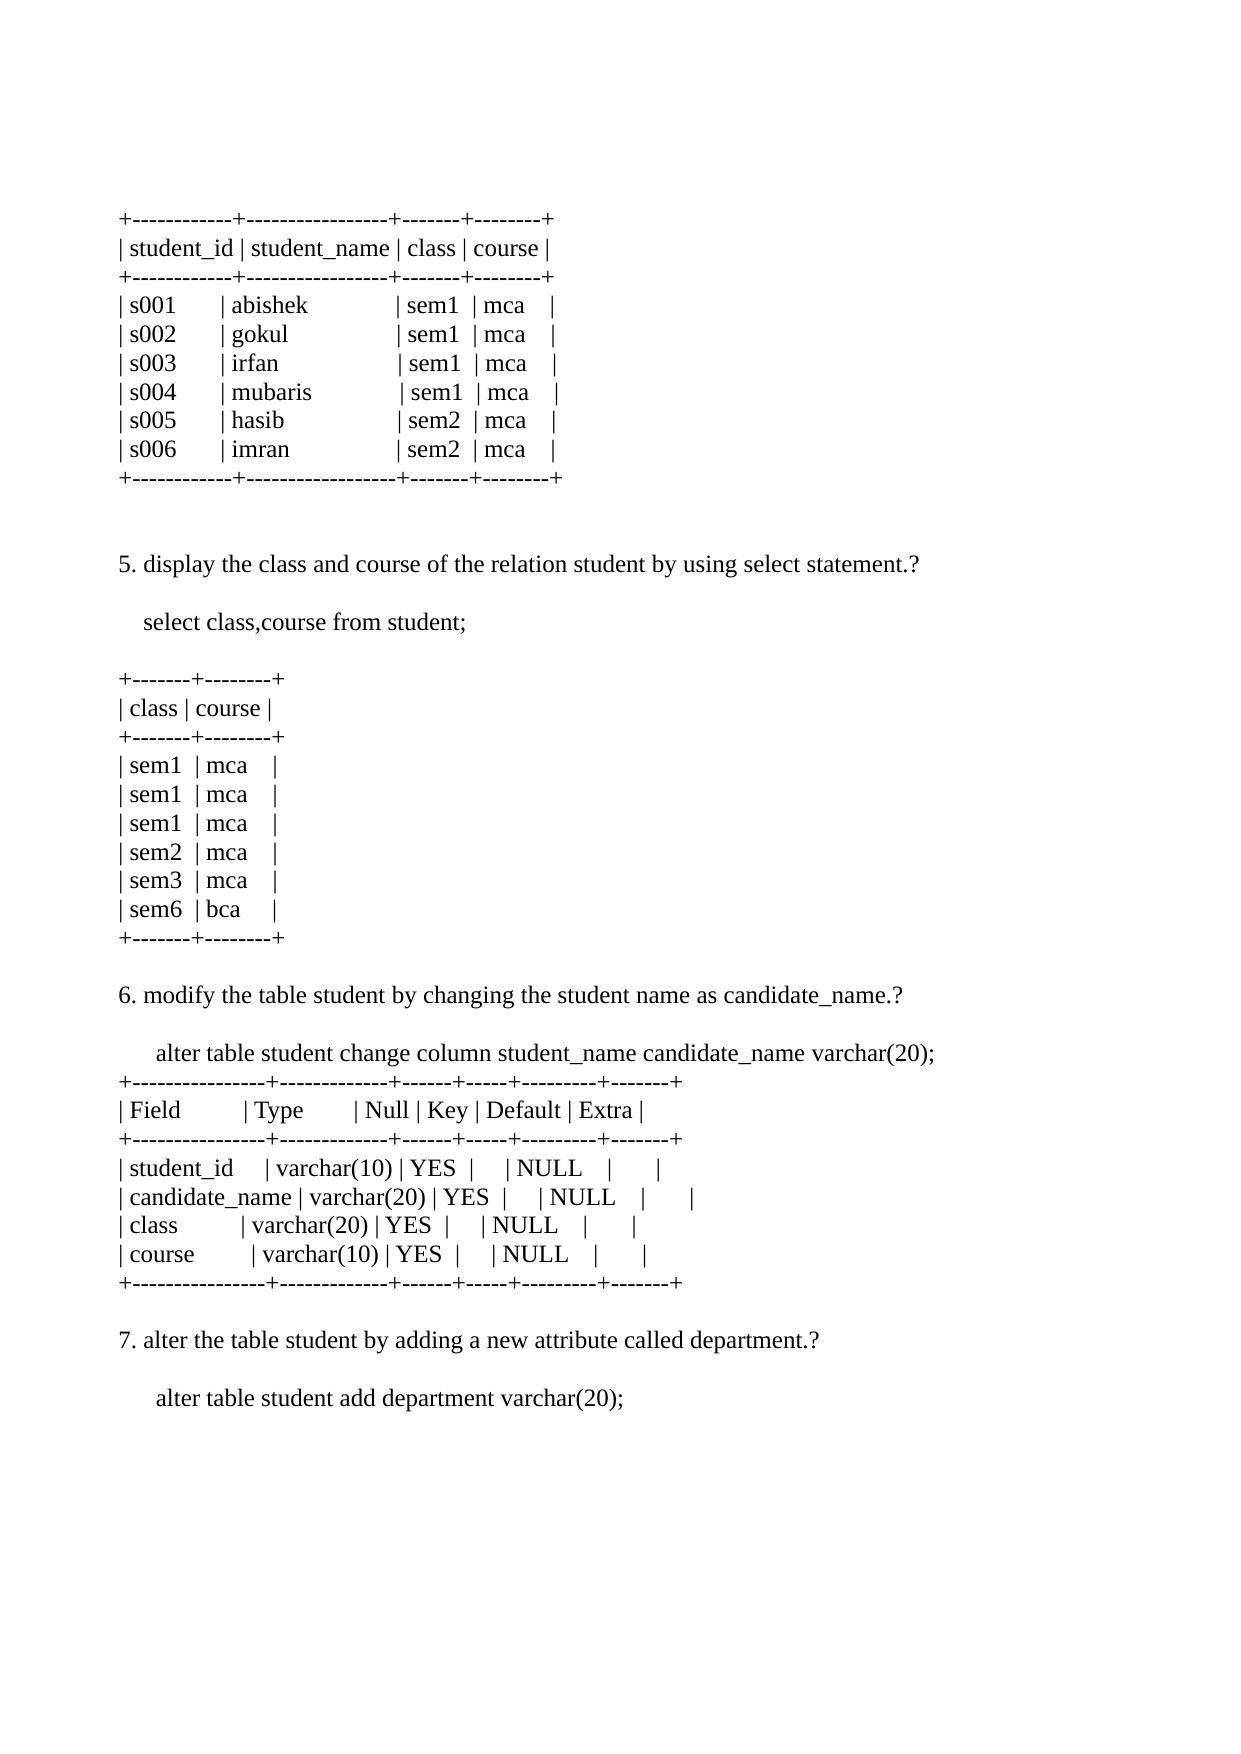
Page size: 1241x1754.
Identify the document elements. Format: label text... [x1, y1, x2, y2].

text | class | varchar(20) | YES | | NULL | | [118, 1211, 1122, 1239]
text | candidate_name | varchar(20) | YES | | NULL | | [118, 1182, 1122, 1211]
text 7. alter the table student by adding a new attribute called department.? [118, 1326, 1122, 1354]
text +------------+-----------------+-------+--------+ [118, 204, 1122, 233]
text | sem3 | mca | [118, 866, 1122, 894]
text | s006 | imran | sem2 | mca | [118, 434, 1122, 463]
text 5. display the class and course of the relation student by using select statement.? [118, 549, 1122, 578]
text | Field | Type | Null | Key | Default | Extra | [118, 1096, 1122, 1124]
text | sem2 | mca | [118, 837, 1122, 866]
text +----------------+-------------+------+-----+---------+-------+ [118, 1067, 1122, 1096]
text | class | course | [118, 693, 1122, 722]
text +-------+--------+ [118, 722, 1122, 751]
text alter table student add department varchar(20); [118, 1383, 1122, 1412]
text | s001 | abishek | sem1 | mca | [118, 291, 1122, 319]
text | sem6 | bca | [118, 894, 1122, 923]
text 6. modify the table student by changing the student name as candidate_name.? [118, 981, 1122, 1009]
text +-------+--------+ [118, 664, 1122, 693]
text +------------+------------------+-------+--------+ [118, 463, 1122, 492]
text | course | varchar(10) | YES | | NULL | | [118, 1239, 1122, 1268]
text +-------+--------+ [118, 923, 1122, 952]
text +----------------+-------------+------+-----+---------+-------+ [118, 1268, 1122, 1297]
text | s002 | gokul | sem1 | mca | [118, 319, 1122, 348]
text alter table student change column student_name candidate_name varchar(20); [118, 1038, 1122, 1067]
text | s004 | mubaris | sem1 | mca | [118, 377, 1122, 406]
text | s005 | hasib | sem2 | mca | [118, 406, 1122, 434]
text +----------------+-------------+------+-----+---------+-------+ [118, 1124, 1122, 1153]
text | sem1 | mca | [118, 751, 1122, 779]
text | s003 | irfan | sem1 | mca | [118, 348, 1122, 377]
text +------------+-----------------+-------+--------+ [118, 262, 1122, 291]
text | student_id | student_name | class | course | [118, 233, 1122, 262]
text | student_id | varchar(10) | YES | | NULL | | [118, 1153, 1122, 1182]
text select class,course from student; [118, 607, 1122, 636]
text | sem1 | mca | [118, 808, 1122, 837]
text | sem1 | mca | [118, 779, 1122, 808]
